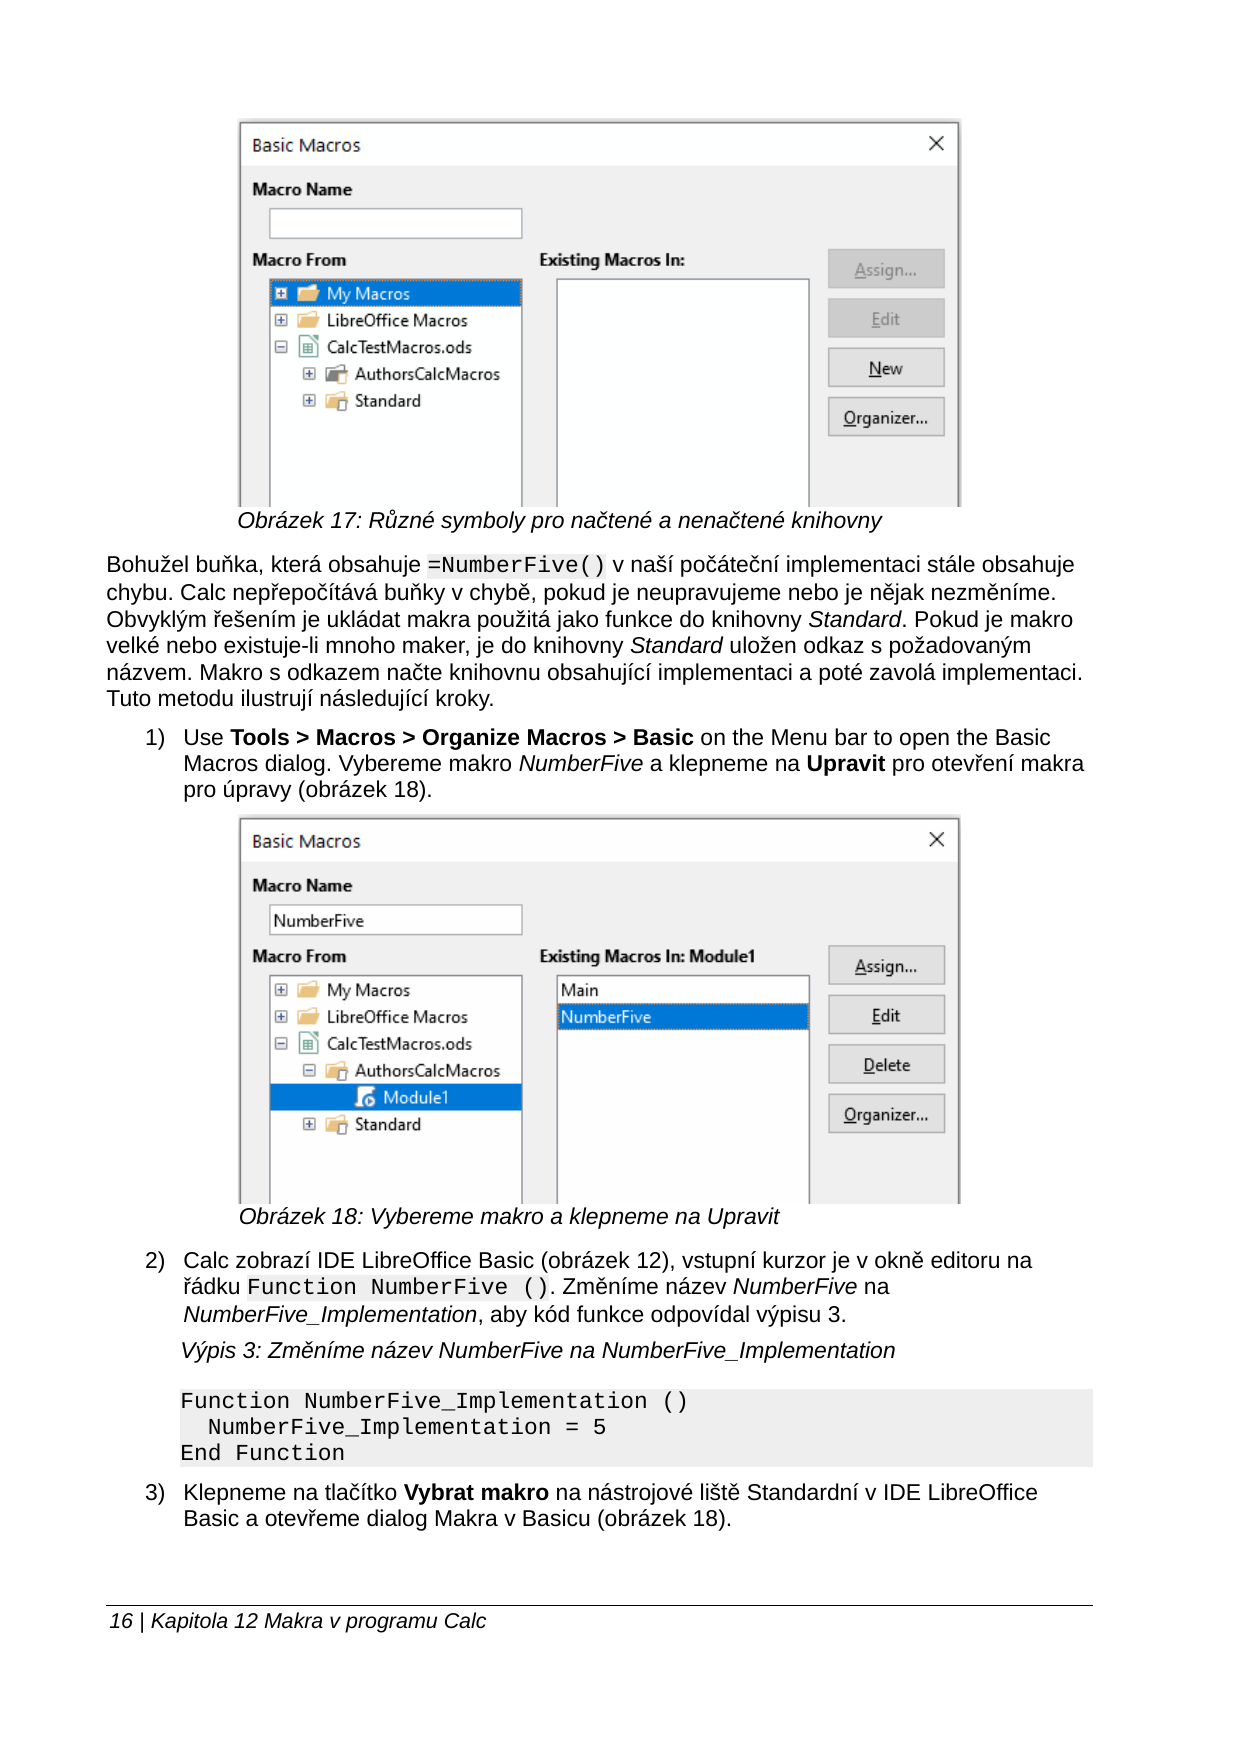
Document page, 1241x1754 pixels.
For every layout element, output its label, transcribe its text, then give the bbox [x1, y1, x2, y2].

picture [237, 814, 961, 1204]
text Obrázek 17: Různé symboly pro načtené a nenačtené knihovny [237, 507, 962, 533]
text Výpis 3: Změníme název NumberFive na NumberFive_Implementation [180, 1337, 1093, 1363]
text Function NumberFive_Implementation () NumberFive_Implementation = 5 End Function [180, 1389, 1093, 1467]
list Calc zobrazí IDE LibreOffice Basic (obrázek 12), vstupní kurzor je v okně editoru na řádku Function NumberFive (). Změníme název NumberFive na NumberFive_Implementation, aby kód funkce odpovídal výpisu 3. [165, 1247, 1093, 1328]
list Klepneme na tlačítko Vybrat makro na nástrojové liště Standardní v IDE LibreOffice Basic a otevřeme dialog Makra v Basicu (obrázek 18). [165, 1479, 1093, 1532]
list Use Tools > Macros > Organize Macros > Basic on the Menu bar to open the Basic Macros dialog. Vybereme makro NumberFive a klepneme na Upravit pro otevření makra pro úpravy (obrázek 18). [165, 724, 1093, 803]
text Bohužel buňka, která obsahuje =NumberFive() v naší počáteční implementaci stále obsahuje chybu. Calc nepřepočítává buňky v chybě, pokud je neupravujeme nebo je nějak nezměníme. Obvyklým řešením je ukládat makra použitá jako funkce do knihovny Standard. Pokud je makro velké nebo existuje-li mnoho maker, je do knihovny Standard uložen odkaz s požadovaným názvem. Makro s odkazem načte knihovnu obsahující implementaci a poté zavolá implementaci. Tuto metodu ilustrují následující kroky. [106, 551, 1093, 711]
picture [237, 118, 962, 507]
text Obrázek 18: Vybereme makro a klepneme na Upravit [238, 1204, 960, 1229]
